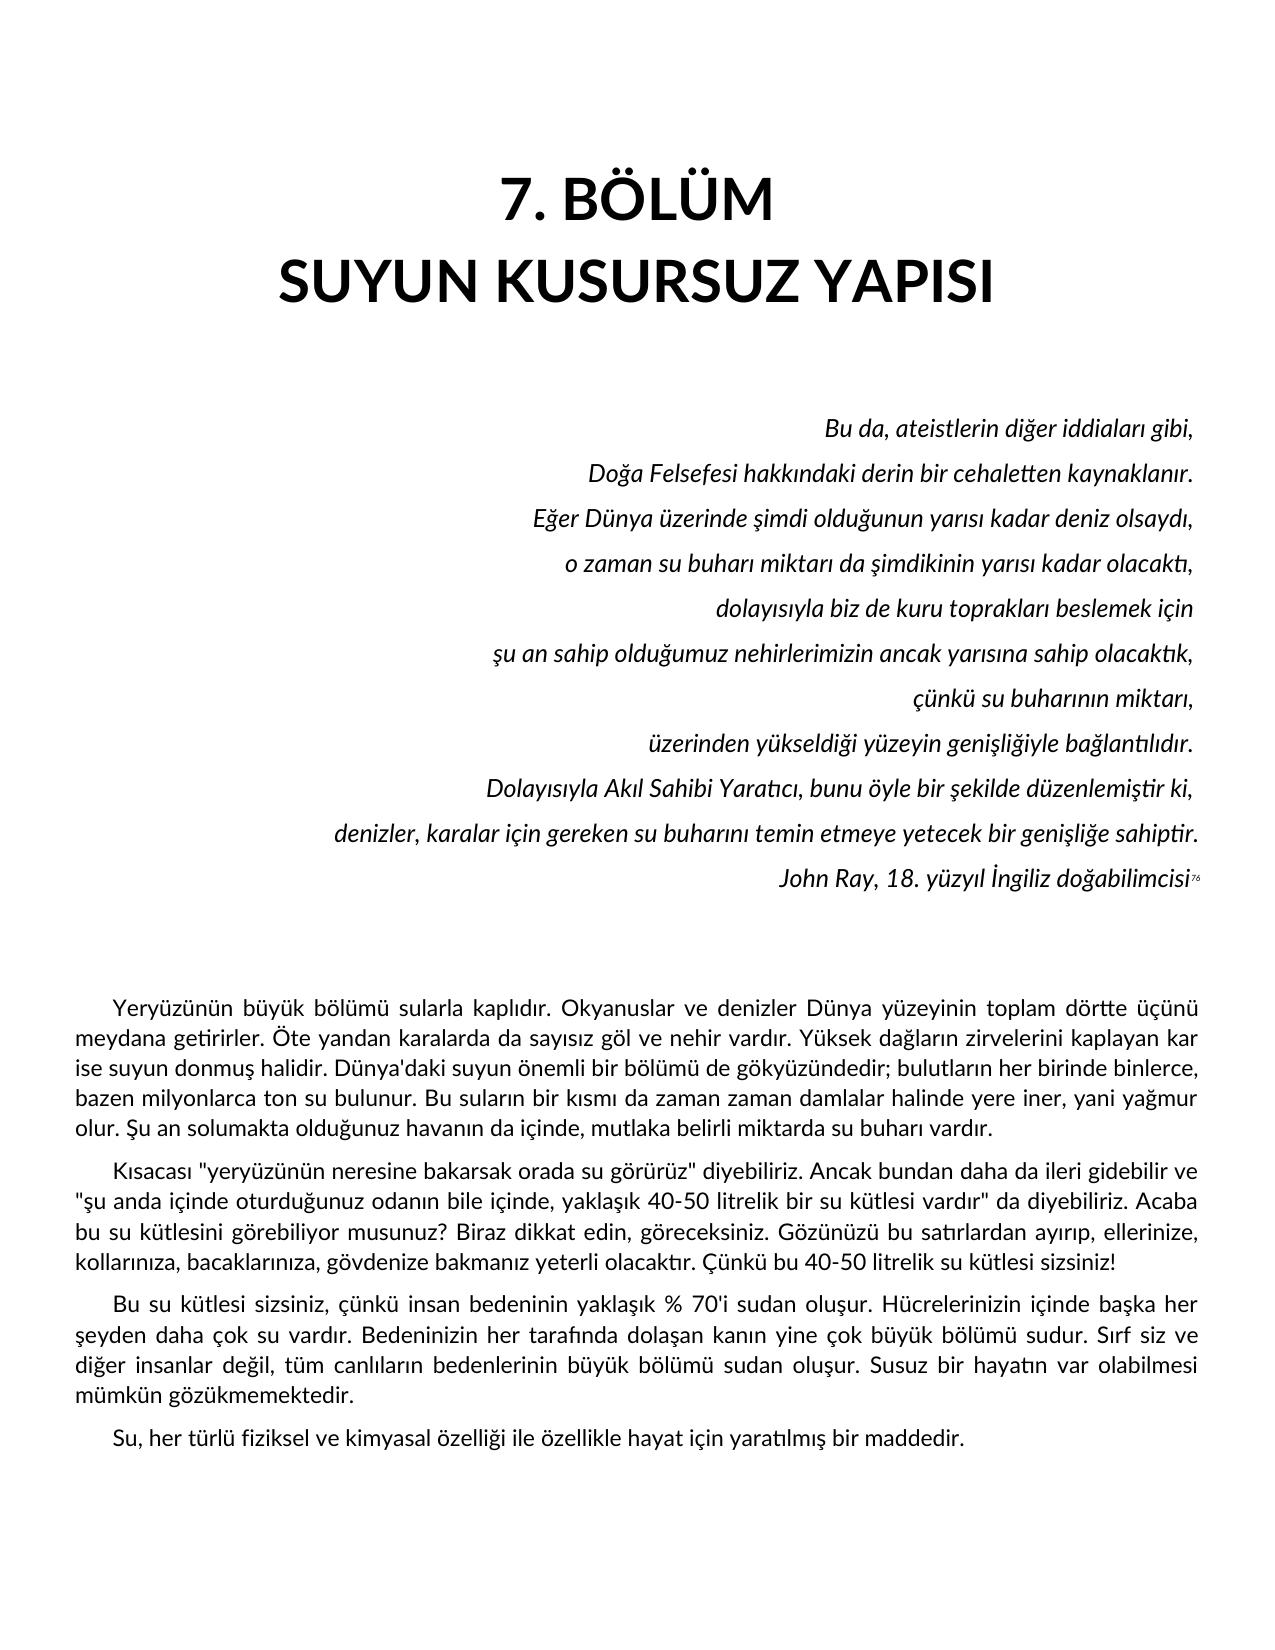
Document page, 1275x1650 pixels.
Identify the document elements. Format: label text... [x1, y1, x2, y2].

text Bu da, ateistlerin diğer iddiaları gibi, Doğa Felsefesi hakkındaki derin bir cehaletten kaynaklanır. Eğer Dünya üzerinde şimdi olduğunun yarısı kadar deniz olsaydı, o zaman su buharı miktarı da şimdikinin yarısı kadar olacaktı, dolayısıyla biz de kuru toprakları beslemek için şu an sahip olduğumuz nehirlerimizin ancak yarısına sahip olacaktık, çünkü su buharının miktarı, üzerinden yükseldiği yüzeyin genişliğiyle bağlantılıdır. Dolayısıyla Akıl Sahibi Yaratıcı, bunu öyle bir şekilde düzenlemiştir ki, denizler, karalar için gereken su buharını temin etmeye yetecek bir genişliğe sahiptir. [75, 413, 1200, 848]
subtitle 7. BÖLÜM [75, 162, 1200, 232]
text Yeryüzünün büyük bölümü sularla kaplıdır. Okyanuslar ve denizler Dünya yüzeyinin toplam dörtte üçünü meydana getirirler. Öte yandan karalarda da sayısız göl ve nehir vardır. Yüksek dağların zirvelerini kaplayan kar ise suyun donmuş halidir. Dünya'daki suyun önemli bir bölümü de gökyüzündedir; bulutların her birinde binlerce, bazen milyonlarca ton su bulunur. Bu suların bir kısmı da zaman zaman damlalar halinde yere iner, yani yağmur olur. Şu an solumakta olduğunuz havanın da içinde, mutlaka belirli miktarda su buharı vardır. [75, 993, 1200, 1142]
text John Ray, 18. yüzyıl İngiliz doğabilimcisi76 [75, 863, 1200, 893]
text Su, her türlü fiziksel ve kimyasal özelliği ile özellikle hayat için yaratılmış bir maddedir. [75, 1423, 1200, 1451]
text Bu su kütlesi sizsiniz, çünkü insan bedeninin yaklaşık % 70'i sudan oluşur. Hücrelerinizin içinde başka her şeyden daha çok su vardır. Bedeninizin her tarafında dolaşan kanın yine çok büyük bölümü sudur. Sırf siz ve diğer insanlar değil, tüm canlıların bedenlerinin büyük bölümü sudan oluşur. Susuz bir hayatın var olabilmesi mümkün gözükmemektedir. [75, 1290, 1200, 1408]
subtitle SUYUN KUSURSUZ YAPISI [75, 245, 1200, 315]
text Kısacası "yeryüzünün neresine bakarsak orada su görürüz" diyebiliriz. Ancak bundan daha da ileri gidebilir ve "şu anda içinde oturduğunuz odanın bile içinde, yaklaşık 40-50 litrelik bir su kütlesi vardır" da diyebiliriz. Acaba bu su kütlesini görebiliyor musunuz? Biraz dikkat edin, göreceksiniz. Gözünüzü bu satırlardan ayırıp, ellerinize, kollarınıza, bacaklarınıza, gövdenize bakmanız yeterli olacaktır. Çünkü bu 40-50 litrelik su kütlesi sizsiniz! [75, 1157, 1200, 1275]
